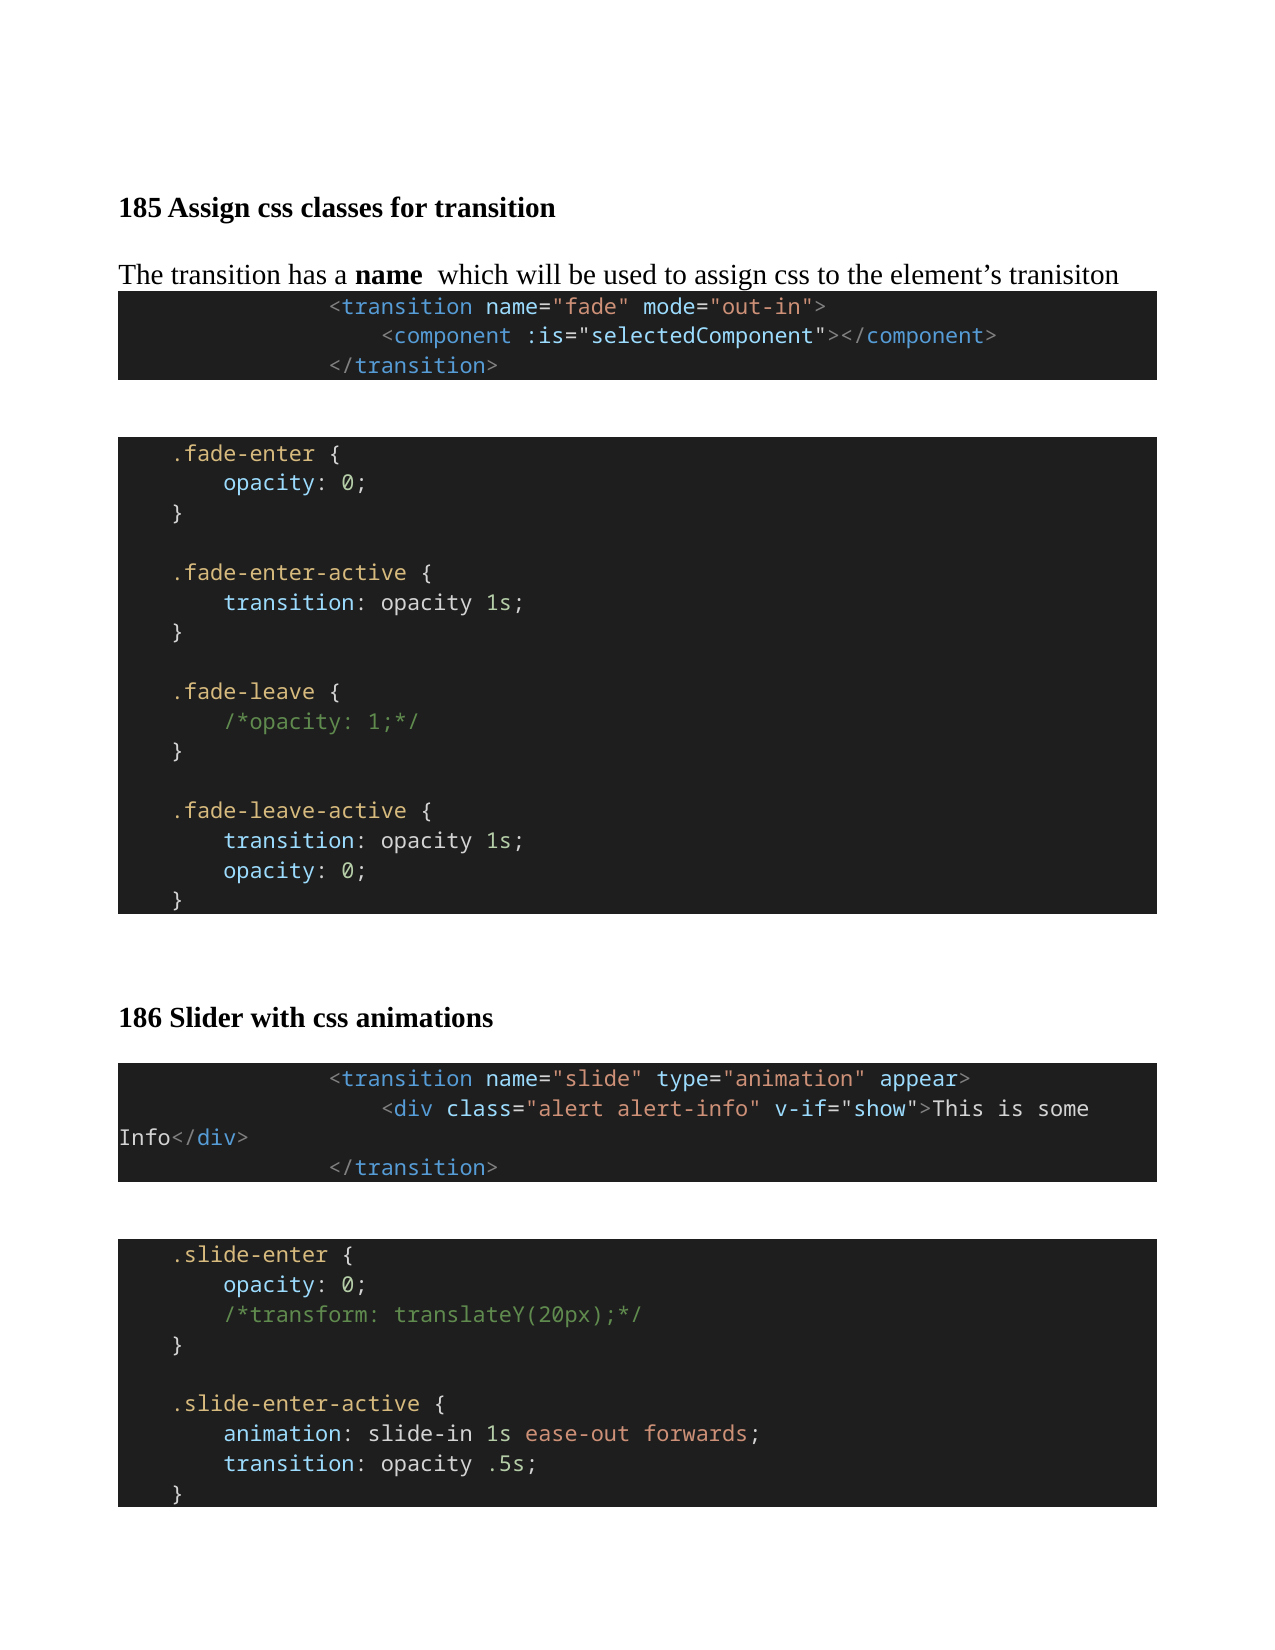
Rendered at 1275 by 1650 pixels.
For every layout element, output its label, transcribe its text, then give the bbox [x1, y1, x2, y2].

text .fade-leave-active { [118, 795, 1157, 825]
text .fade-enter-active { [118, 557, 1157, 586]
text /*opacity: 1;*/ [118, 706, 1157, 735]
text } [118, 1478, 1157, 1507]
text } [118, 616, 1157, 646]
text } [118, 1329, 1157, 1358]
text </transition> [118, 1152, 1157, 1182]
text .slide-enter { [118, 1239, 1157, 1269]
text transition: opacity 1s; [118, 586, 1157, 616]
text .fade-enter { [118, 437, 1157, 467]
text } [118, 735, 1157, 765]
text } [118, 497, 1157, 527]
text opacity: 0; [118, 467, 1157, 497]
text opacity: 0; [118, 1269, 1157, 1299]
text transition: opacity 1s; [118, 825, 1157, 854]
text <transition name="slide" type="animation" appear> [118, 1063, 1157, 1092]
text .fade-leave { [118, 676, 1157, 706]
text animation: slide-in 1s ease-out forwards; [118, 1418, 1157, 1448]
text /*transform: translateY(20px);*/ [118, 1299, 1157, 1329]
text 186 Slider with css animations [118, 1000, 1157, 1034]
text <component :is="selectedComponent"></component> [118, 320, 1157, 350]
text <div class="alert alert-info" v-if="show">This is some Info</div> [118, 1092, 1157, 1152]
text opacity: 0; [118, 854, 1157, 884]
text } [118, 884, 1157, 914]
text The transition has a name which will be used to assign css to the element’s tranisiton [118, 257, 1157, 291]
text <transition name="fade" mode="out-in"> [118, 291, 1157, 320]
text .slide-enter-active { [118, 1388, 1157, 1418]
text </transition> [118, 350, 1157, 380]
text 185 Assign css classes for transition [118, 190, 1157, 223]
text transition: opacity .5s; [118, 1448, 1157, 1478]
